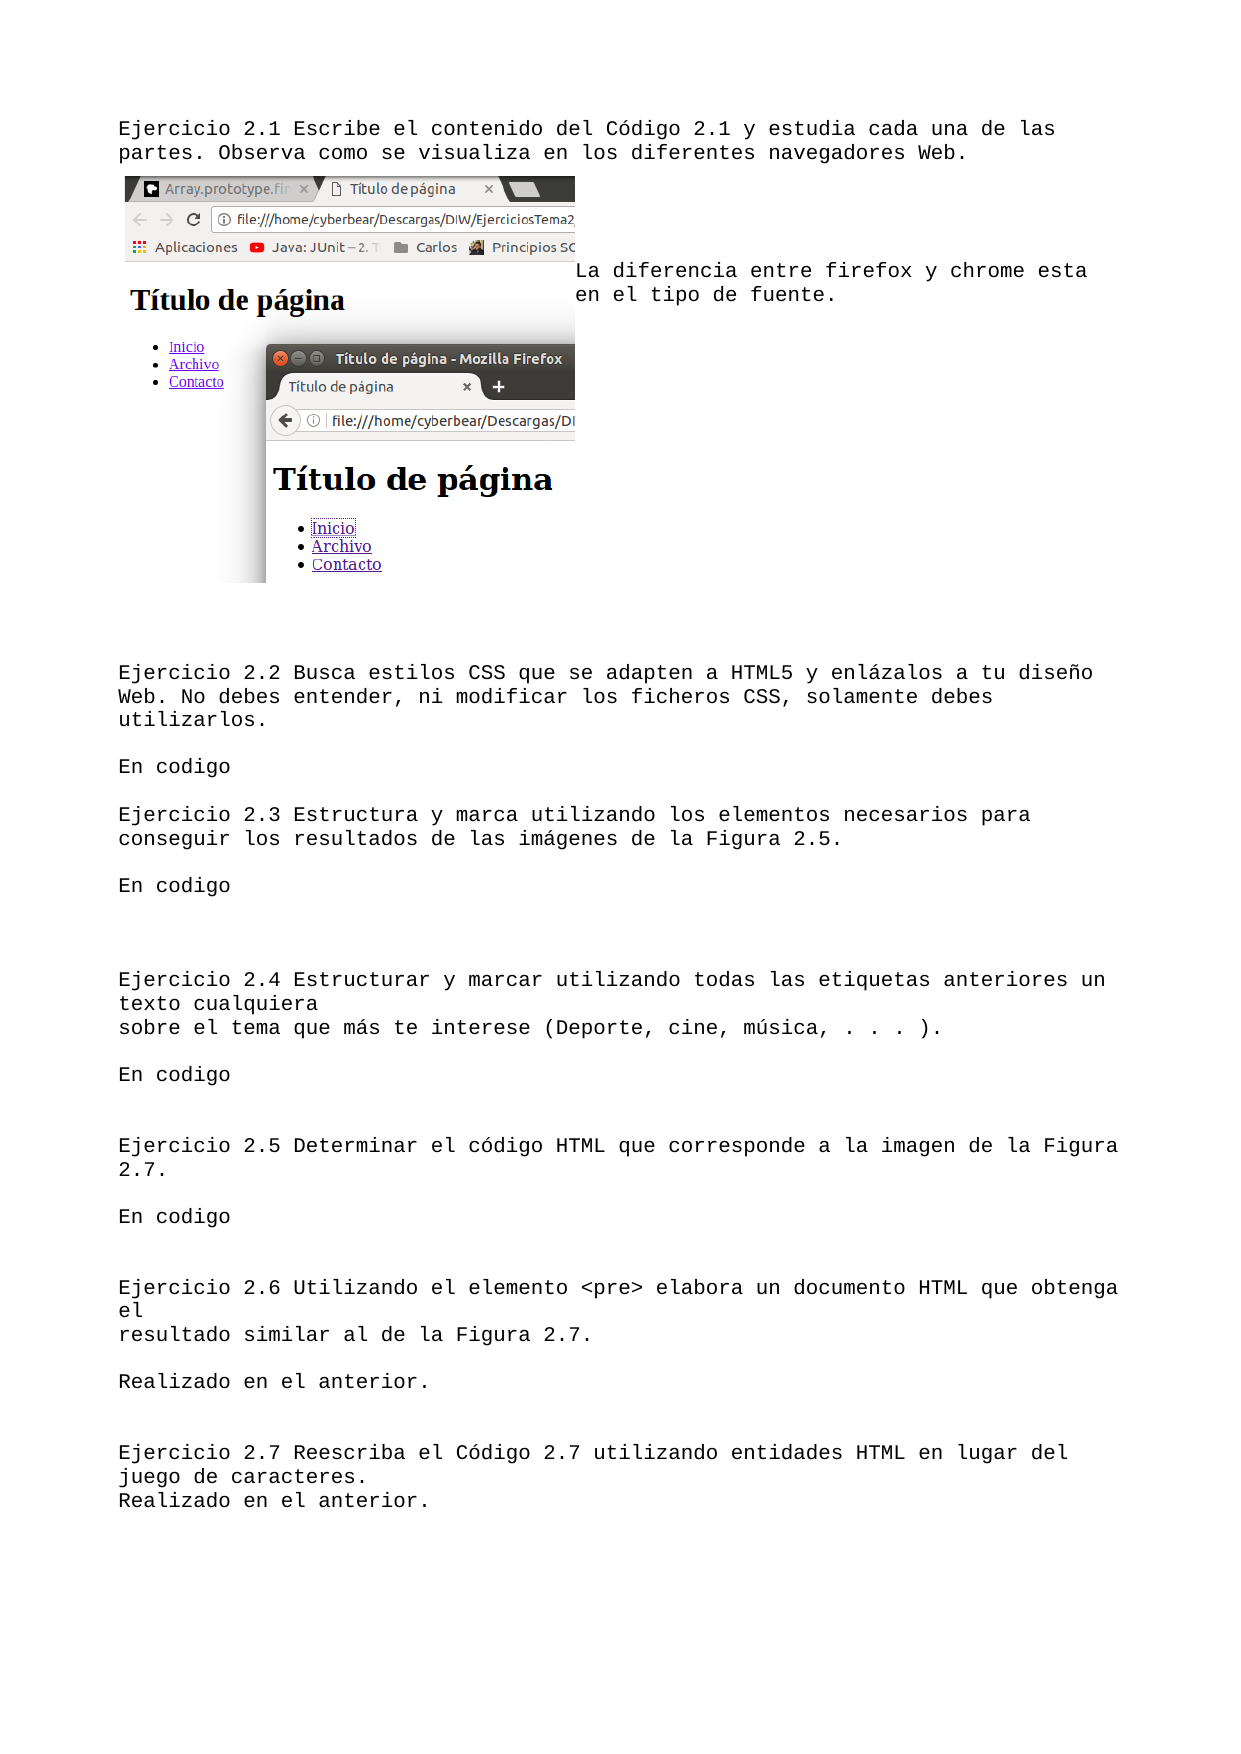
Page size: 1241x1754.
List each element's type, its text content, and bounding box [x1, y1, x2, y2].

text En codigo [118, 1206, 1122, 1229]
text Realizado en el anterior. [118, 1371, 1122, 1395]
text En codigo [118, 1064, 1122, 1088]
picture [124, 176, 575, 583]
text Ejercicio 2.2 Busca estilos CSS que se adapten a HTML5 y enlázalos a tu diseño Web. No debes entender, ni modificar los ficheros CSS, solamente debes utilizarlos. [118, 662, 1122, 733]
text Ejercicio 2.4 Estructurar y marcar utilizando todas las etiquetas anteriores un texto cualquiera [118, 969, 1122, 1017]
text Ejercicio 2.3 Estructura y marca utilizando los elementos necesarios para conseguir los resultados de las imágenes de la Figura 2.5. [118, 804, 1122, 851]
text En codigo [118, 875, 1122, 898]
text La diferencia entre firefox y chrome esta en el tipo de fuente. [575, 260, 1122, 307]
text Ejercicio 2.1 Escribe el contenido del Código 2.1 y estudia cada una de las partes. Observa como se visualiza en los diferentes navegadores Web. [118, 118, 1122, 165]
text sobre el tema que más te interese (Deporte, cine, música, . . . ). [118, 1017, 1122, 1040]
text resultado similar al de la Figura 2.7. [118, 1324, 1122, 1348]
text En codigo [118, 757, 1122, 780]
text Ejercicio 2.6 Utilizando el elemento <pre> elabora un documento HTML que obtenga el [118, 1277, 1122, 1324]
text Ejercicio 2.5 Determinar el código HTML que corresponde a la imagen de la Figura 2.7. [118, 1135, 1122, 1182]
text Realizado en el anterior. [118, 1489, 1122, 1513]
text Ejercicio 2.7 Reescriba el Código 2.7 utilizando entidades HTML en lugar del juego de caracteres. [118, 1442, 1122, 1489]
